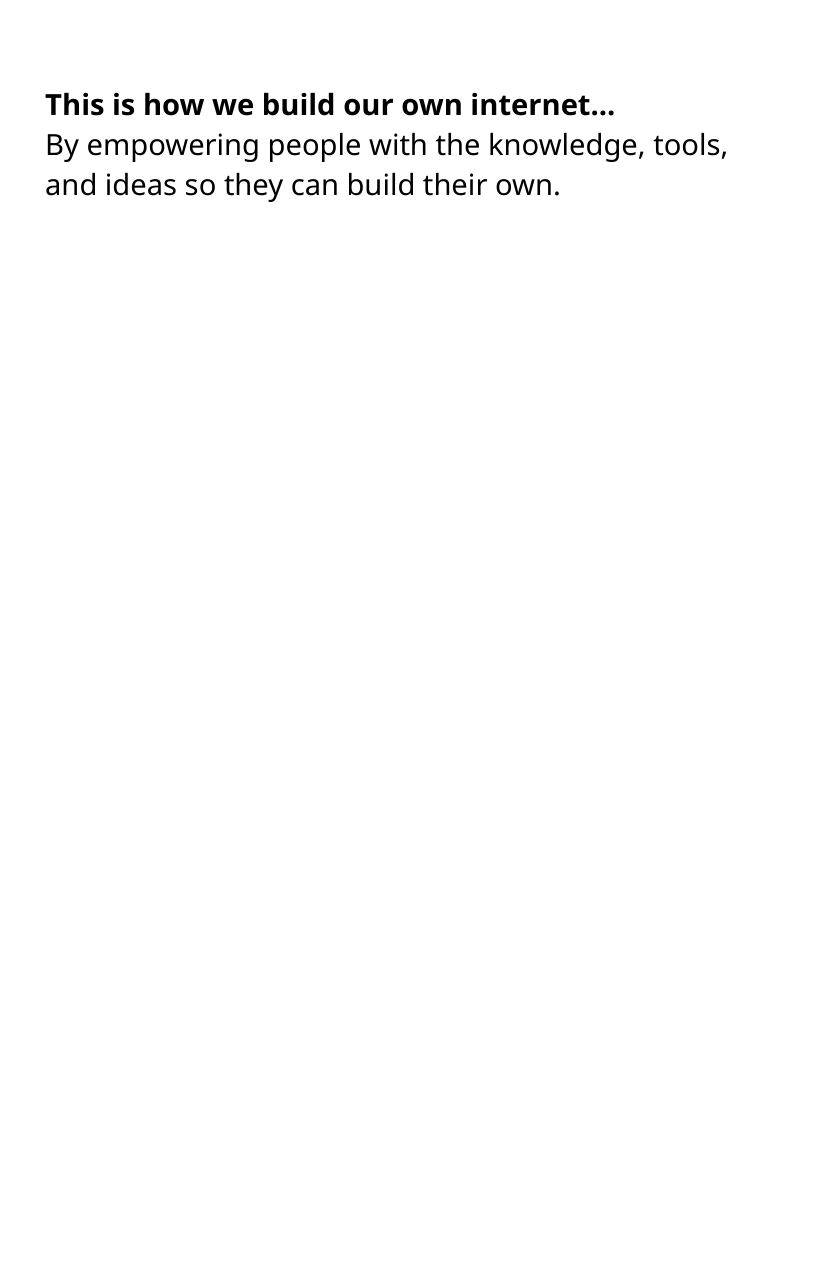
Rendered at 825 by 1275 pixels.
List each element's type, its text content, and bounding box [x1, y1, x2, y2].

text This is how we build our own internet... [45, 85, 780, 124]
text By empowering people with the knowledge, tools, and ideas so they can build their own. [45, 124, 780, 204]
